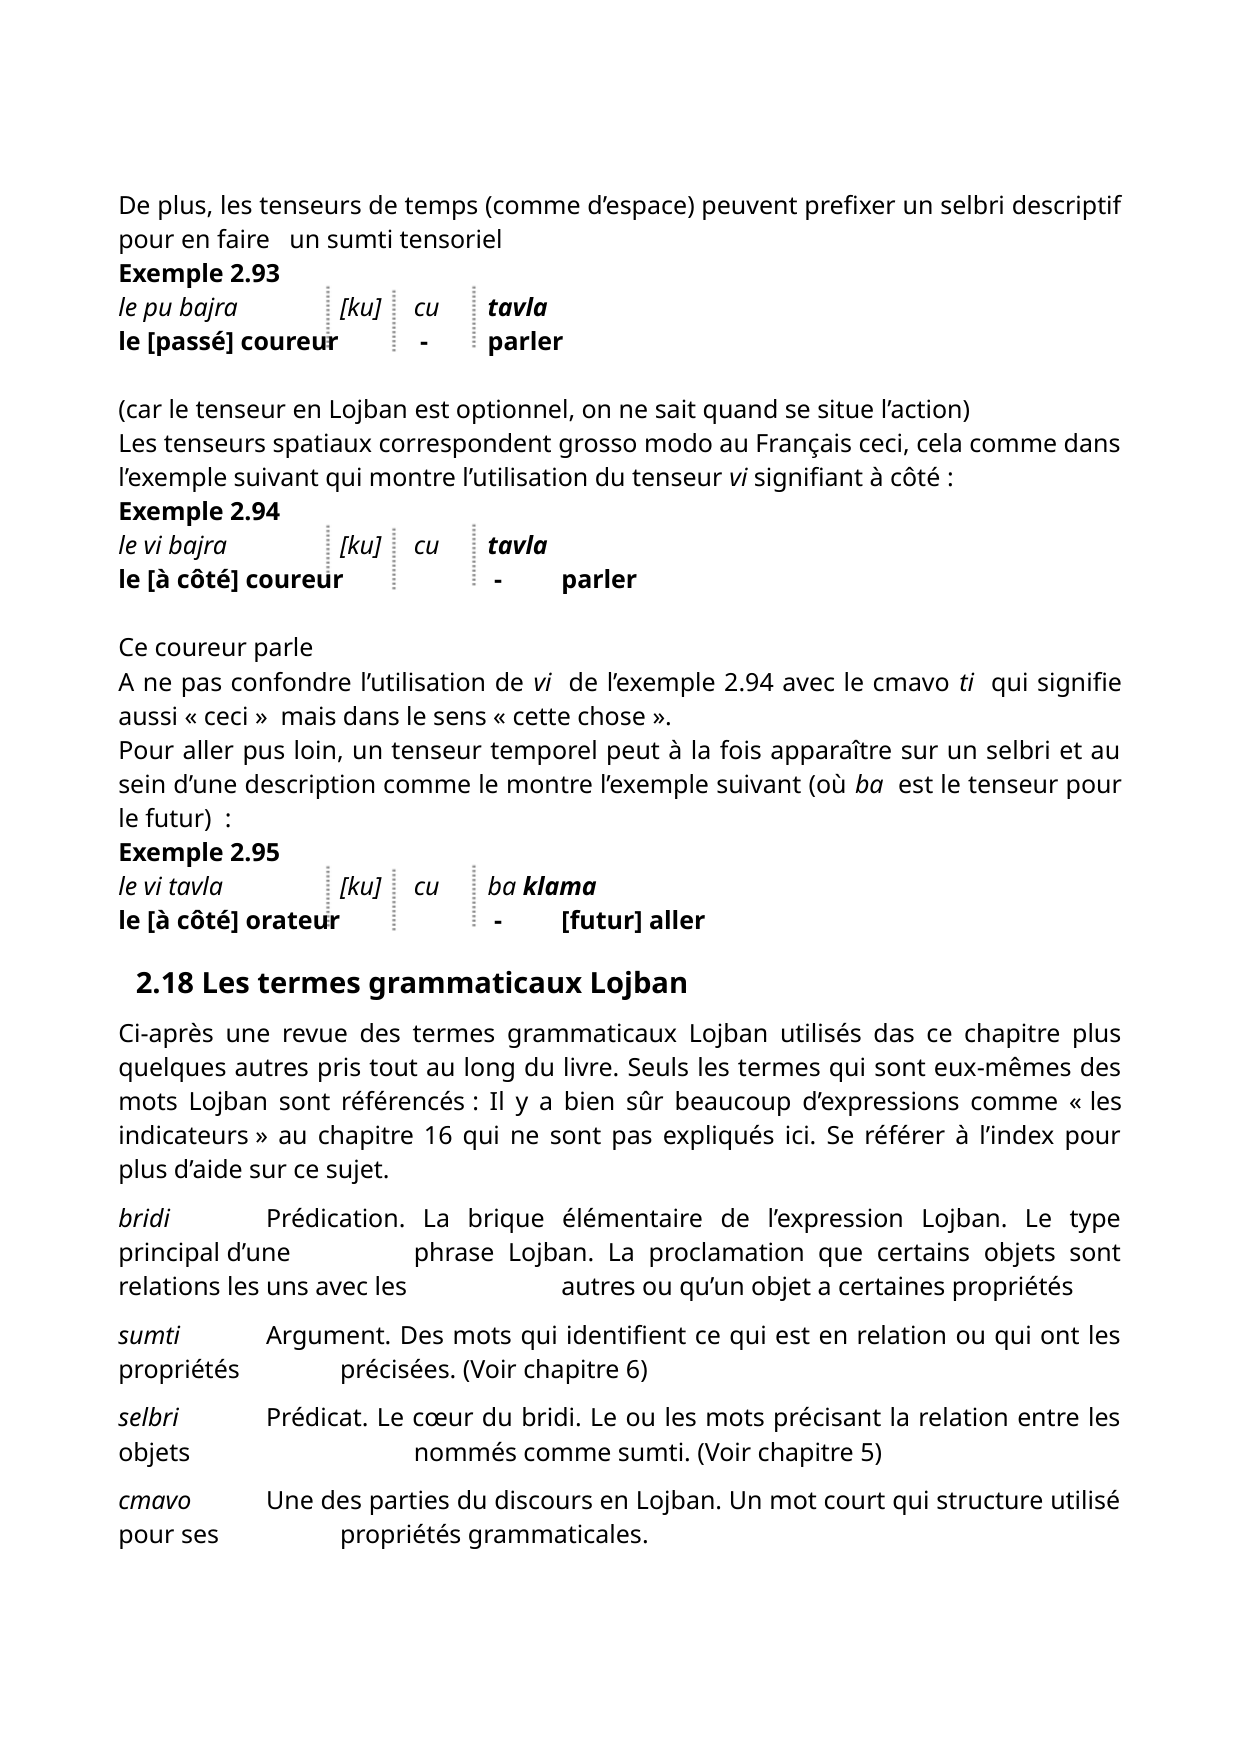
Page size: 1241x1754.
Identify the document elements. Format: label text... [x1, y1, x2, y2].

picture [386, 522, 404, 594]
text sumti Argument. Des mots qui identifient ce qui est en relation ou qui ont les propriétés précisées. (Voir chapitre 6) [118, 1317, 1122, 1386]
text Les tenseurs spatiaux correspondent grosso modo au Français ceci, cela comme dans l’exemple suivant qui montre l’utilisation du tenseur vi signifiant à côté : [118, 426, 1122, 494]
text le [à côté] coureur - parler [118, 562, 1122, 596]
picture [466, 859, 484, 931]
text le pu bajra [118, 289, 320, 323]
picture [386, 863, 404, 935]
text cu [404, 868, 466, 903]
picture [466, 518, 484, 590]
text le [passé] coureur - parler [118, 323, 1122, 358]
text Exemple 2.95 [118, 834, 1122, 868]
text Ce coureur parle [118, 630, 1122, 664]
text cmavo Une des parties du discours en Lojban. Un mot court qui structure utilisé pour ses propriétés grammaticales. [118, 1483, 1122, 1551]
picture [320, 860, 338, 931]
picture [320, 519, 338, 591]
text [ku] [338, 289, 386, 323]
text selbri Prédicat. Le cœur du bridi. Le ou les mots précisant la relation entre les objets nommés comme sumti. (Voir chapitre 5) [118, 1400, 1122, 1468]
text Exemple 2.94 [118, 494, 1122, 528]
text tavla [484, 528, 1122, 562]
picture [386, 284, 404, 356]
text Pour aller pus loin, un tenseur temporel peut à la fois apparaître sur un selbri et au sein d’une description comme le montre l’exemple suivant (où ba est le tenseur pour le futur) : [118, 732, 1122, 834]
text ba klama [484, 868, 1122, 903]
text cu [404, 528, 466, 562]
text tavla [484, 289, 1122, 323]
picture [466, 280, 484, 352]
text le [à côté] orateur - [futur] aller [118, 903, 1122, 937]
text A ne pas confondre l’utilisation de vi de l’exemple 2.94 avec le cmavo ti qui signifie aussi « ceci » mais dans le sens « cette chose ». [118, 664, 1122, 732]
text le vi bajra [118, 528, 320, 562]
text [ku] [338, 868, 386, 903]
text Exemple 2.93 [118, 255, 1122, 289]
picture [320, 281, 338, 352]
text (car le tenseur en Lojban est optionnel, on ne sait quand se situe l’action) [118, 392, 1122, 426]
text le vi tavla [118, 868, 320, 903]
text De plus, les tenseurs de temps (comme d’espace) peuvent prefixer un selbri descriptif pour en faire un sumti tensoriel [118, 187, 1122, 255]
text [ku] [338, 528, 386, 562]
text cu [404, 289, 466, 323]
subtitle 2.18 Les termes grammaticaux Lojban [118, 957, 1122, 1003]
text bridi Prédication. La brique élémentaire de l’expression Lojban. Le type principal d’une phrase Lojban. La proclamation que certains objets sont relations les uns avec les autres ou qu’un objet a certaines propriétés [118, 1201, 1122, 1303]
text Ci-après une revue des termes grammaticaux Lojban utilisés das ce chapitre plus quelques autres pris tout au long du livre. Seuls les termes qui sont eux-mêmes des mots Lojban sont référencés : Il y a bien sûr beaucoup d’expressions comme « les indicateurs » au chapitre 16 qui ne sont pas expliqués ici. Se référer à l’index pour plus d’aide sur ce sujet. [118, 1016, 1122, 1186]
